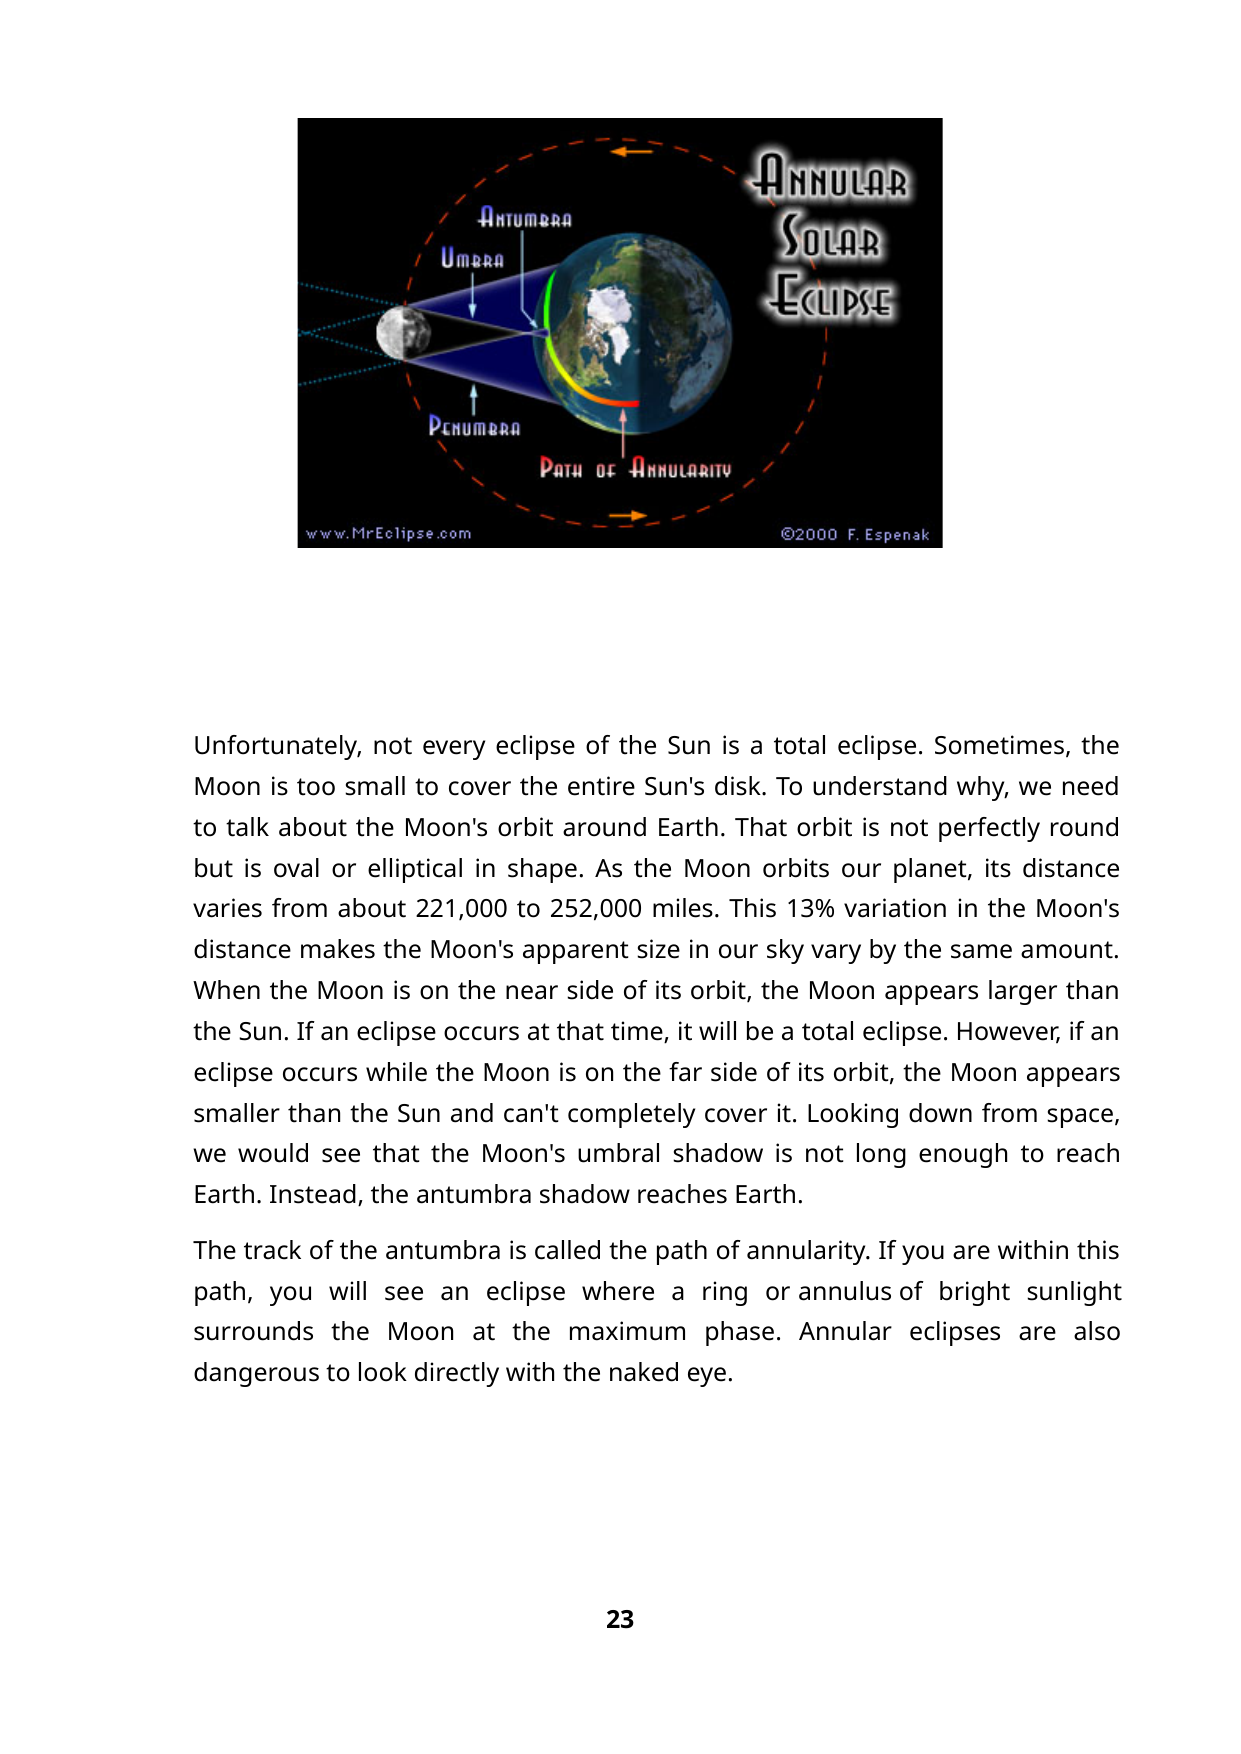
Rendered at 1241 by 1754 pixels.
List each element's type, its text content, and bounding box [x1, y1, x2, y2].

list The track of the antumbra is called the path of annularity. If you are within this path, you will see an eclipse where a ring or annulus of bright sunlight surrounds the Moon at the maximum phase. Annular eclipses are also dangerous to look directly with the naked eye. [156, 1232, 1122, 1389]
list Unfortunately, not every eclipse of the Sun is a total eclipse. Sometimes, the Moon is too small to cover the entire Sun's disk. To understand why, we need to talk about the Moon's orbit around Earth. That orbit is not perfectly round but is oval or elliptical in shape. As the Moon orbits our planet, its distance varies from about 221,000 to 252,000 miles. This 13% variation in the Moon's distance makes the Moon's apparent size in our sky vary by the same amount. When the Moon is on the near side of its orbit, the Moon appears larger than the Sun. If an eclipse occurs at that time, it will be a total eclipse. However, if an eclipse occurs while the Moon is on the far side of its orbit, the Moon appears smaller than the Sun and can't completely cover it. Looking down from space, we would see that the Moon's umbral shadow is not long enough to reach Earth. Instead, the antumbra shadow reaches Earth. [156, 728, 1122, 1211]
picture [297, 118, 943, 548]
